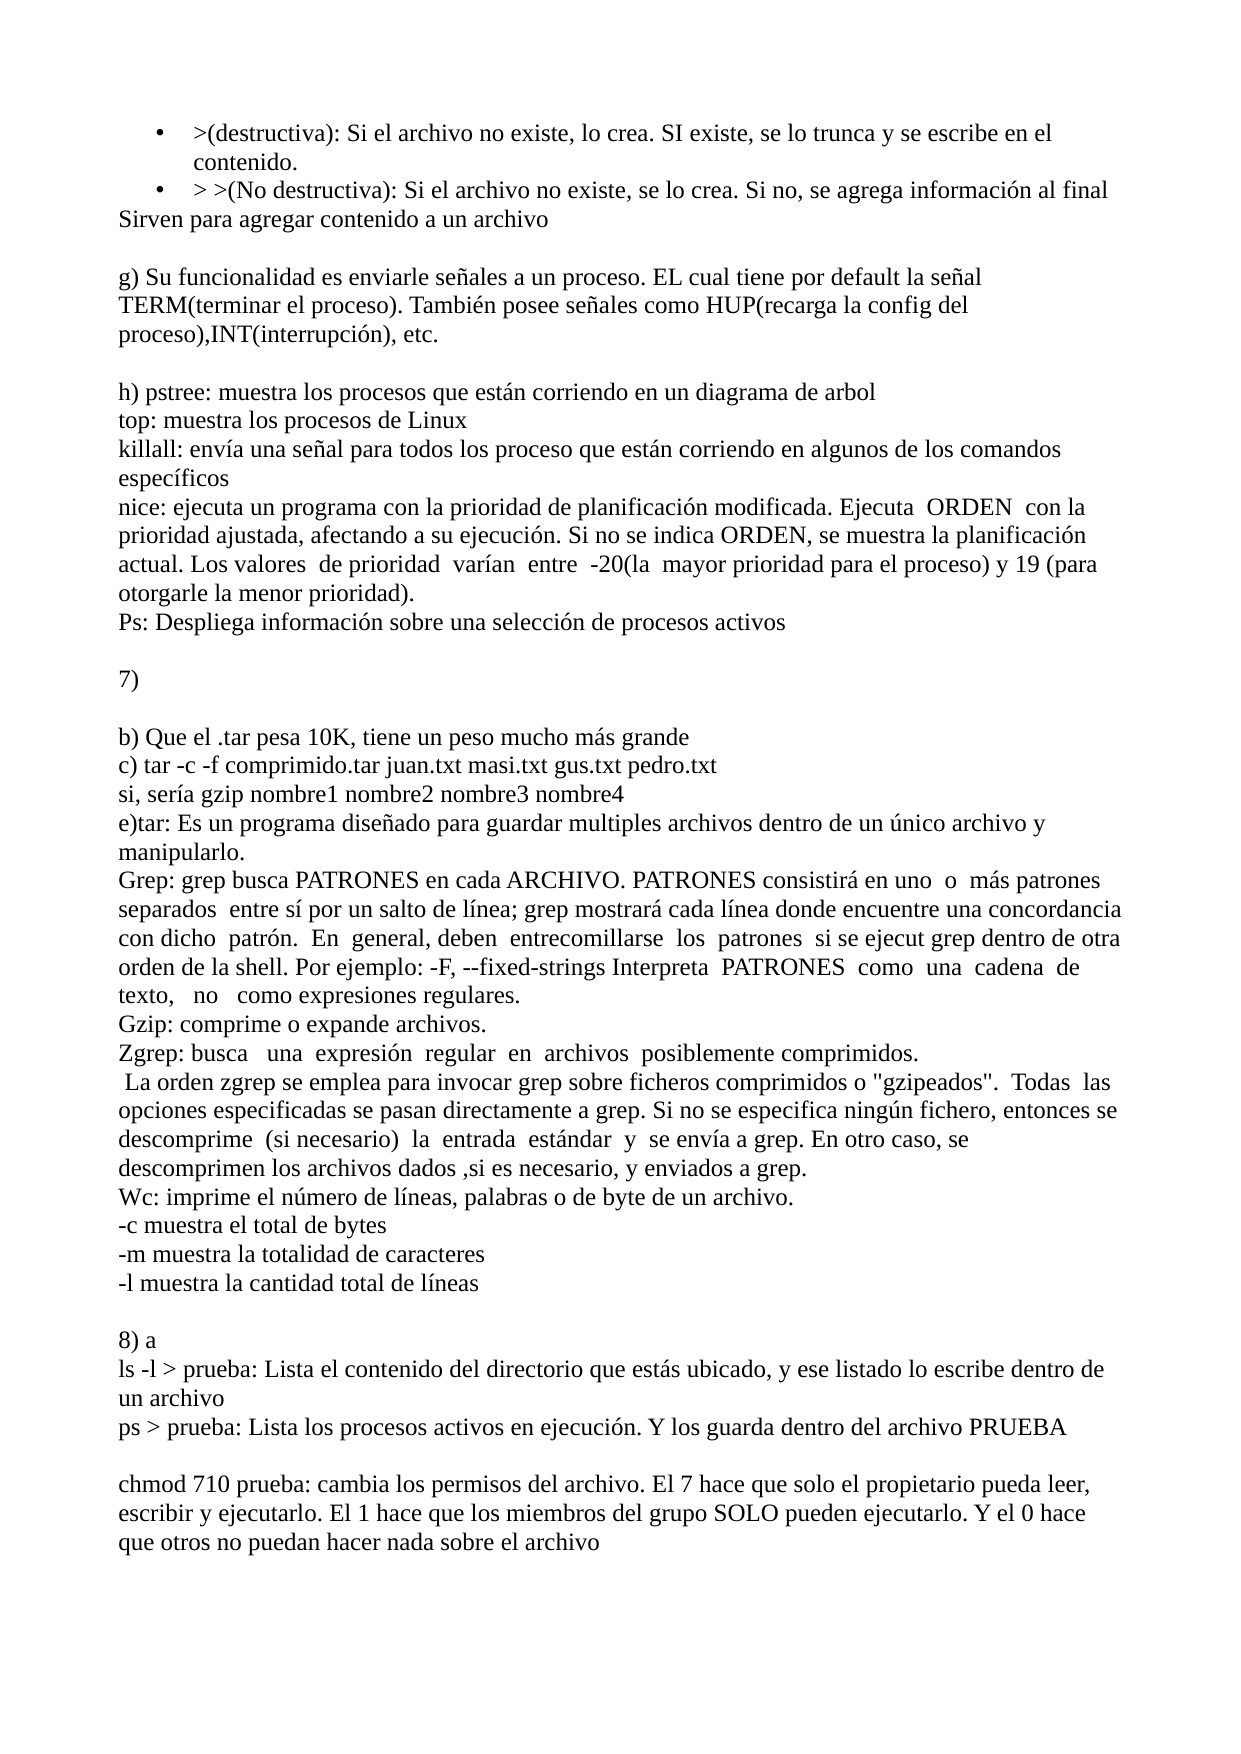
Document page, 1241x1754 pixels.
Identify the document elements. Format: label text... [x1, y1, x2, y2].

text Ps: Despliega información sobre una selección de procesos activos [118, 607, 1122, 636]
text Sirven para agregar contenido a un archivo [118, 204, 1122, 233]
text killall: envía una señal para todos los proceso que están corriendo en algunos de los comandos específicos [118, 434, 1122, 492]
text nice: ejecuta un programa con la prioridad de planificación modificada. Ejecuta ORDEN con la prioridad ajustada, afectando a su ejecución. Si no se indica ORDEN, se muestra la planificación actual. Los valores de prioridad varían entre -20(la mayor prioridad para el proceso) y 19 (para otorgarle la menor prioridad). [118, 492, 1122, 607]
text g) Su funcionalidad es enviarle señales a un proceso. EL cual tiene por default la señal TERM(terminar el proceso). También posee señales como HUP(recarga la config del proceso),INT(interrupción), etc. [118, 262, 1122, 348]
text c) tar -c -f comprimido.tar juan.txt masi.txt gus.txt pedro.txt [118, 751, 1122, 779]
list > >(No destructiva): Si el archivo no existe, se lo crea. Si no, se agrega información al final [156, 176, 1122, 204]
text 8) a [118, 1326, 1122, 1354]
text chmod 710 prueba: cambia los permisos del archivo. El 7 hace que solo el propietario pueda leer, escribir y ejecutarlo. El 1 hace que los miembros del grupo SOLO pueden ejecutarlo. Y el 0 hace que otros no puedan hacer nada sobre el archivo [118, 1469, 1122, 1556]
text h) pstree: muestra los procesos que están corriendo en un diagrama de arbol [118, 377, 1122, 406]
text -l muestra la cantidad total de líneas [118, 1268, 1122, 1297]
text top: muestra los procesos de Linux [118, 406, 1122, 434]
text 7) [118, 664, 1122, 693]
text Gzip: comprime o expande archivos. [118, 1009, 1122, 1038]
text -c muestra el total de bytes [118, 1211, 1122, 1239]
text e)tar: Es un programa diseñado para guardar multiples archivos dentro de un único archivo y manipularlo. [118, 808, 1122, 866]
text Zgrep: busca una expresión regular en archivos posiblemente comprimidos. [118, 1038, 1122, 1067]
list >(destructiva): Si el archivo no existe, lo crea. SI existe, se lo trunca y se escribe en el contenido. [156, 118, 1122, 176]
text ls -l > prueba: Lista el contenido del directorio que estás ubicado, y ese listado lo escribe dentro de un archivo [118, 1354, 1122, 1412]
text La orden zgrep se emplea para invocar grep sobre ficheros comprimidos o "gzipeados". Todas las opciones especificadas se pasan directamente a grep. Si no se especifica ningún fichero, entonces se descomprime (si necesario) la entrada estándar y se envía a grep. En otro caso, se descomprimen los archivos dados ,si es necesario, y enviados a grep. [118, 1067, 1122, 1182]
text Grep: grep busca PATRONES en cada ARCHIVO. PATRONES consistirá en uno o más patrones separados entre sí por un salto de línea; grep mostrará cada línea donde encuentre una concordancia con dicho patrón. En general, deben entrecomillarse los patrones si se ejecut grep dentro de otra [118, 866, 1122, 952]
text ps > prueba: Lista los procesos activos en ejecución. Y los guarda dentro del archivo PRUEBA [118, 1412, 1122, 1441]
text si, sería gzip nombre1 nombre2 nombre3 nombre4 [118, 779, 1122, 808]
text orden de la shell. Por ejemplo: -F, --fixed-strings Interpreta PATRONES como una cadena de texto, no como expresiones regulares. [118, 952, 1122, 1009]
text Wc: imprime el número de líneas, palabras o de byte de un archivo. [118, 1182, 1122, 1211]
text -m muestra la totalidad de caracteres [118, 1239, 1122, 1268]
text b) Que el .tar pesa 10K, tiene un peso mucho más grande [118, 722, 1122, 751]
